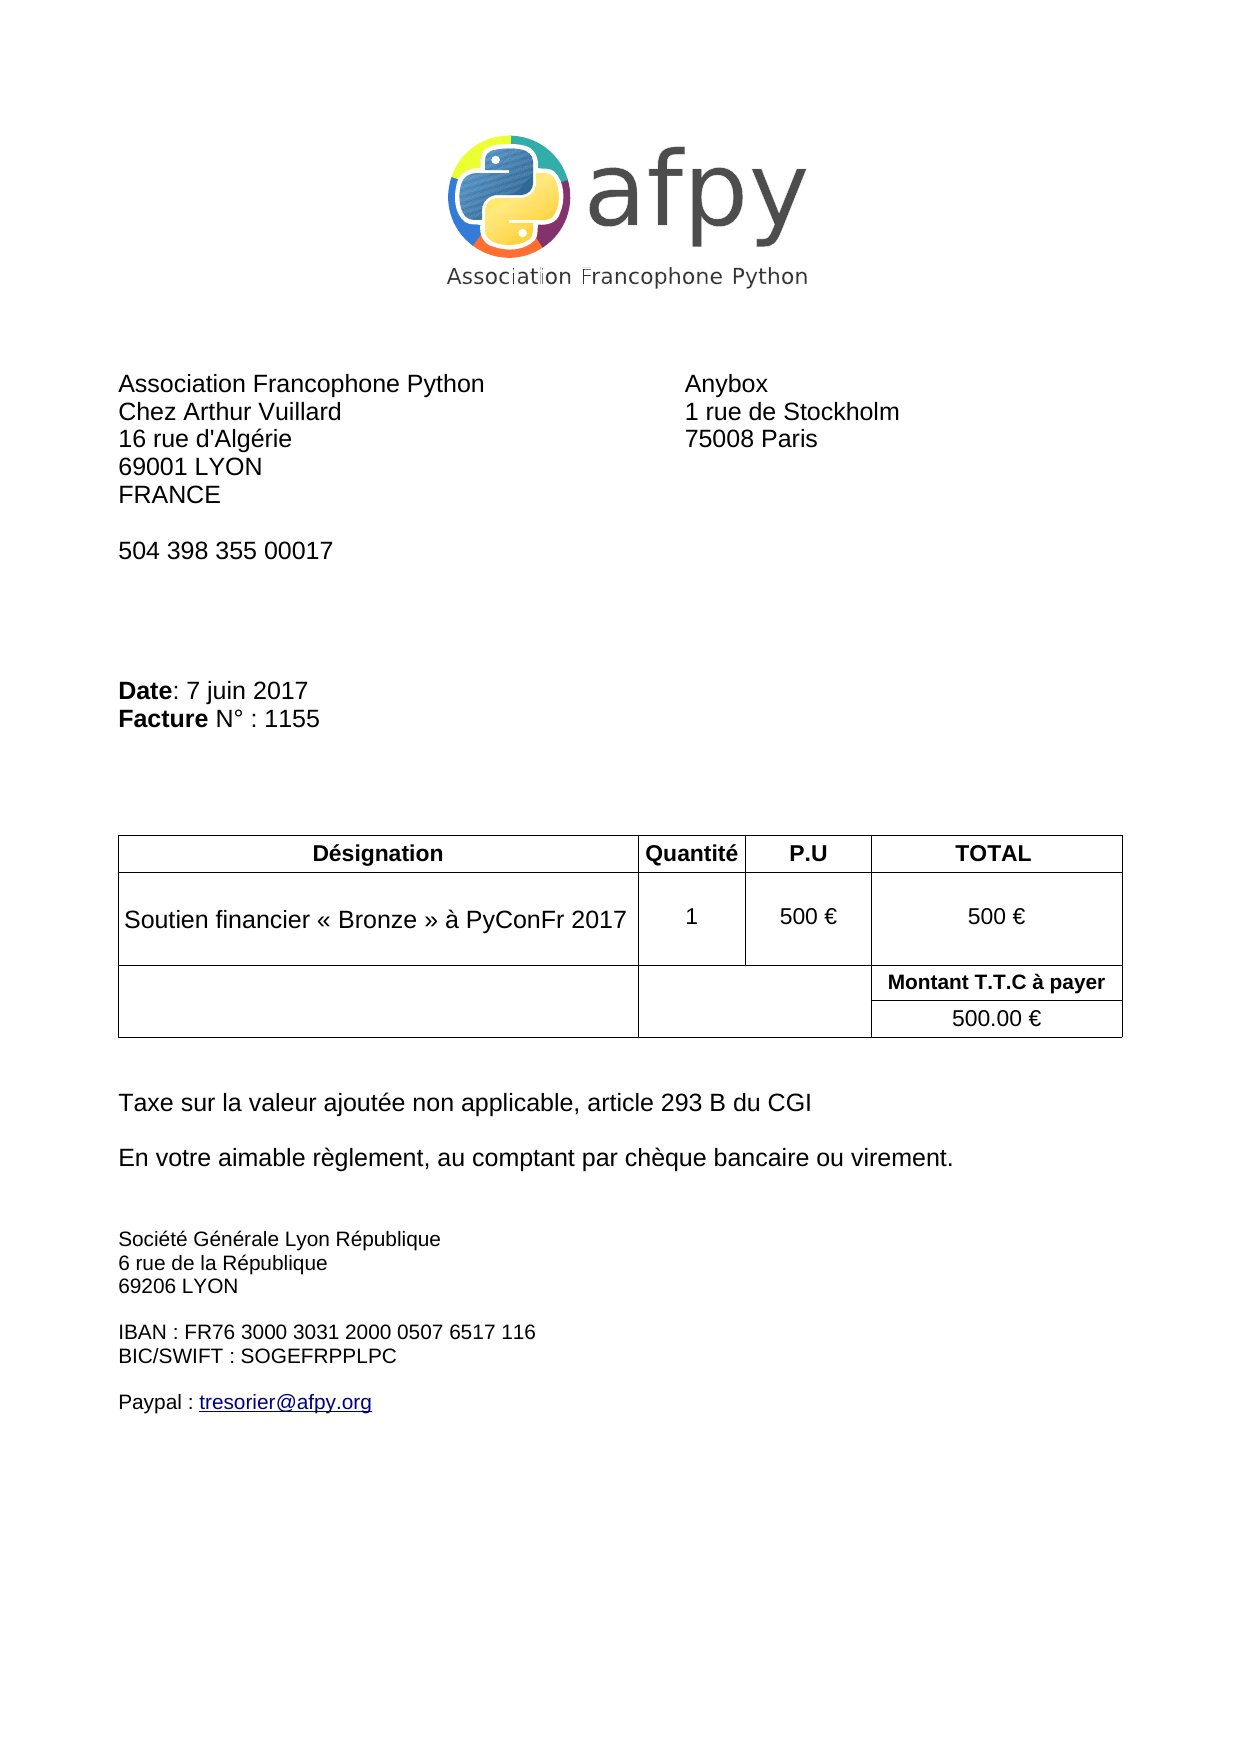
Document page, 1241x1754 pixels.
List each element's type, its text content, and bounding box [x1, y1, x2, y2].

text 69206 LYON [118, 1274, 1122, 1298]
table_cell Soutien financier « Bronze » à PyConFr 2017 [119, 873, 638, 965]
table_header [119, 966, 638, 1037]
table_header [639, 966, 871, 1037]
table_cell [685, 565, 1122, 593]
text Facture N° : 1155 [118, 704, 1122, 732]
text IBAN : FR76 3000 3031 2000 0507 6517 116 [118, 1321, 1122, 1344]
text Date: 7 juin 2017 [118, 676, 1122, 704]
table_header Quantité [639, 836, 745, 872]
table_header TOTAL [872, 836, 1122, 872]
table_header Anybox 1 rue de Stockholm 75008 Paris [685, 369, 1122, 565]
text En votre aimable règlement, au comptant par chèque bancaire ou virement. [118, 1144, 1122, 1172]
text Paypal : tresorier@afpy.org [118, 1391, 1122, 1414]
table_header Association Francophone Python Chez Arthur Vuillard 16 rue d'Algérie 69001 LYON FRANCE 504 398 355 00017 [118, 369, 535, 565]
text 6 rue de la République [118, 1251, 1122, 1274]
table_cell [118, 565, 535, 593]
table_header Désignation [119, 836, 638, 872]
table_header [535, 369, 684, 565]
text BIC/SWIFT : SOGEFRPPLPC [118, 1344, 1122, 1367]
text Société Générale Lyon République [118, 1228, 1122, 1251]
table_cell 1 [639, 873, 745, 965]
table_header P.U [746, 836, 871, 872]
table_cell 500 € [746, 873, 871, 965]
table_cell [535, 565, 684, 593]
table_header Montant T.T.C à payer [872, 966, 1122, 1000]
table_cell 500,00 € [872, 1001, 1122, 1037]
text Taxe sur la valeur ajoutée non applicable, article 293 B du CGI [118, 1088, 1122, 1116]
table_cell 500 € [872, 873, 1122, 965]
